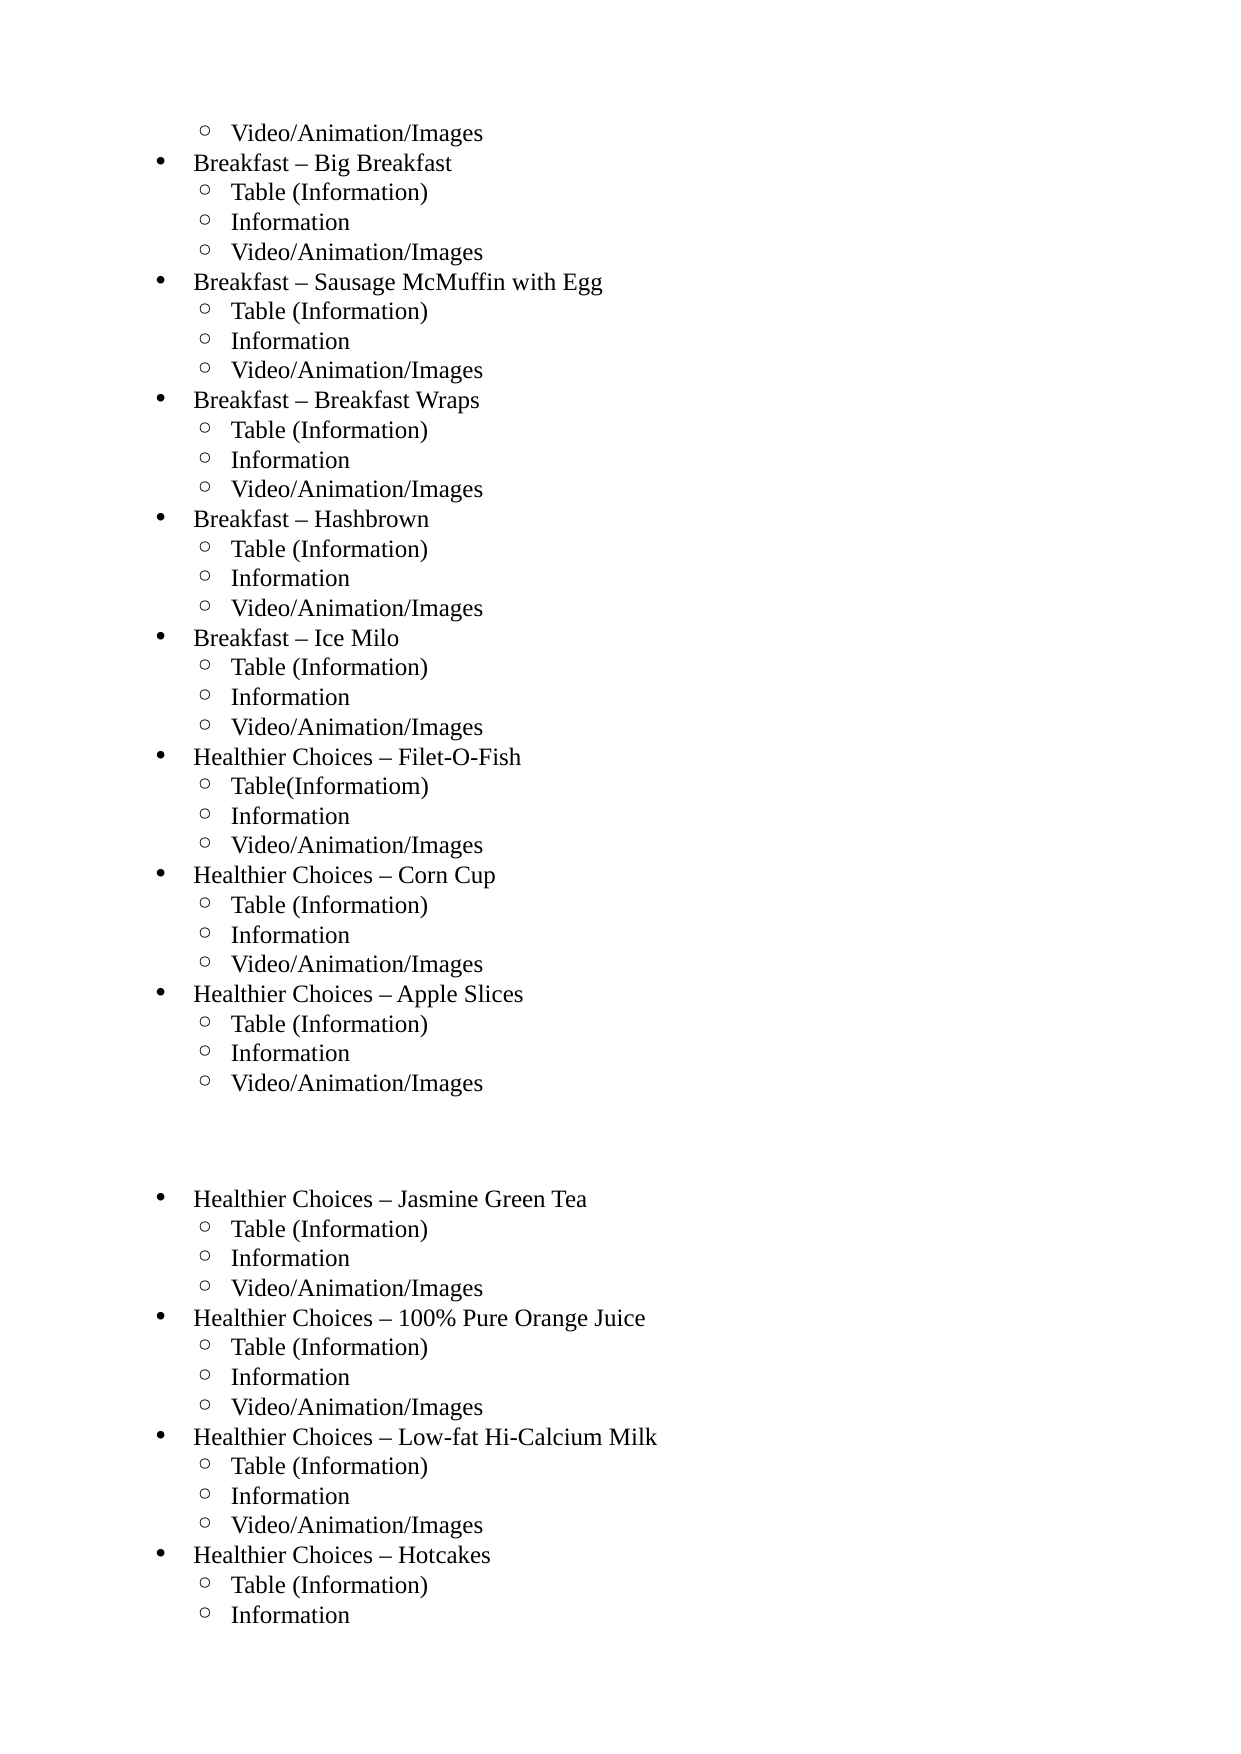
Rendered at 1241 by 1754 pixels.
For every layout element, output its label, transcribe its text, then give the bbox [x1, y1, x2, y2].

list Healthier Choices – 100% Pure Orange Juice [156, 1303, 1122, 1332]
list Table (Information) [193, 534, 1122, 563]
list Information [193, 1243, 1122, 1273]
list Healthier Choices – Low-fat Hi-Calcium Milk [156, 1422, 1122, 1451]
list Healthier Choices – Corn Cup [156, 860, 1122, 890]
list Video/Animation/Images [193, 1392, 1122, 1422]
list Healthier Choices – Apple Slices [156, 979, 1122, 1009]
list Information [193, 326, 1122, 356]
list Information [193, 563, 1122, 593]
list Healthier Choices – Filet-O-Fish [156, 742, 1122, 771]
list Table (Information) [193, 652, 1122, 682]
list Video/Animation/Images [193, 1273, 1122, 1303]
list Video/Animation/Images [193, 237, 1122, 267]
list Information [193, 920, 1122, 949]
list Video/Animation/Images [193, 831, 1122, 860]
list Video/Animation/Images [193, 1511, 1122, 1540]
list Healthier Choices – Jasmine Green Tea [156, 1184, 1122, 1214]
list Table (Information) [193, 415, 1122, 445]
list Table (Information) [193, 1570, 1122, 1600]
list Breakfast – Breakfast Wraps [156, 385, 1122, 415]
list Information [193, 1481, 1122, 1511]
list Information [193, 1362, 1122, 1392]
list Information [193, 682, 1122, 712]
list Video/Animation/Images [193, 712, 1122, 742]
list Table (Information) [193, 1214, 1122, 1243]
list Video/Animation/Images [193, 949, 1122, 979]
list Healthier Choices – Hotcakes [156, 1540, 1122, 1570]
list Information [193, 1038, 1122, 1068]
list Breakfast – Hashbrown [156, 504, 1122, 534]
list Information [193, 801, 1122, 831]
list Table (Information) [193, 296, 1122, 326]
list Table (Information) [193, 1451, 1122, 1481]
list Information [193, 1600, 1122, 1629]
list Information [193, 445, 1122, 474]
list Video/Animation/Images [193, 474, 1122, 504]
list Table (Information) [193, 1009, 1122, 1038]
list Table (Information) [193, 1332, 1122, 1362]
list Information [193, 207, 1122, 237]
list Table (Information) [193, 890, 1122, 920]
list Video/Animation/Images [193, 356, 1122, 385]
list Video/Animation/Images [193, 1068, 1122, 1098]
list Video/Animation/Images [193, 118, 1122, 148]
list Video/Animation/Images [193, 593, 1122, 623]
list Breakfast – Ice Milo [156, 623, 1122, 652]
list Breakfast – Sausage McMuffin with Egg [156, 267, 1122, 296]
list Table(Informatiom) [193, 771, 1122, 801]
list Table (Information) [193, 177, 1122, 207]
list Breakfast – Big Breakfast [156, 148, 1122, 177]
